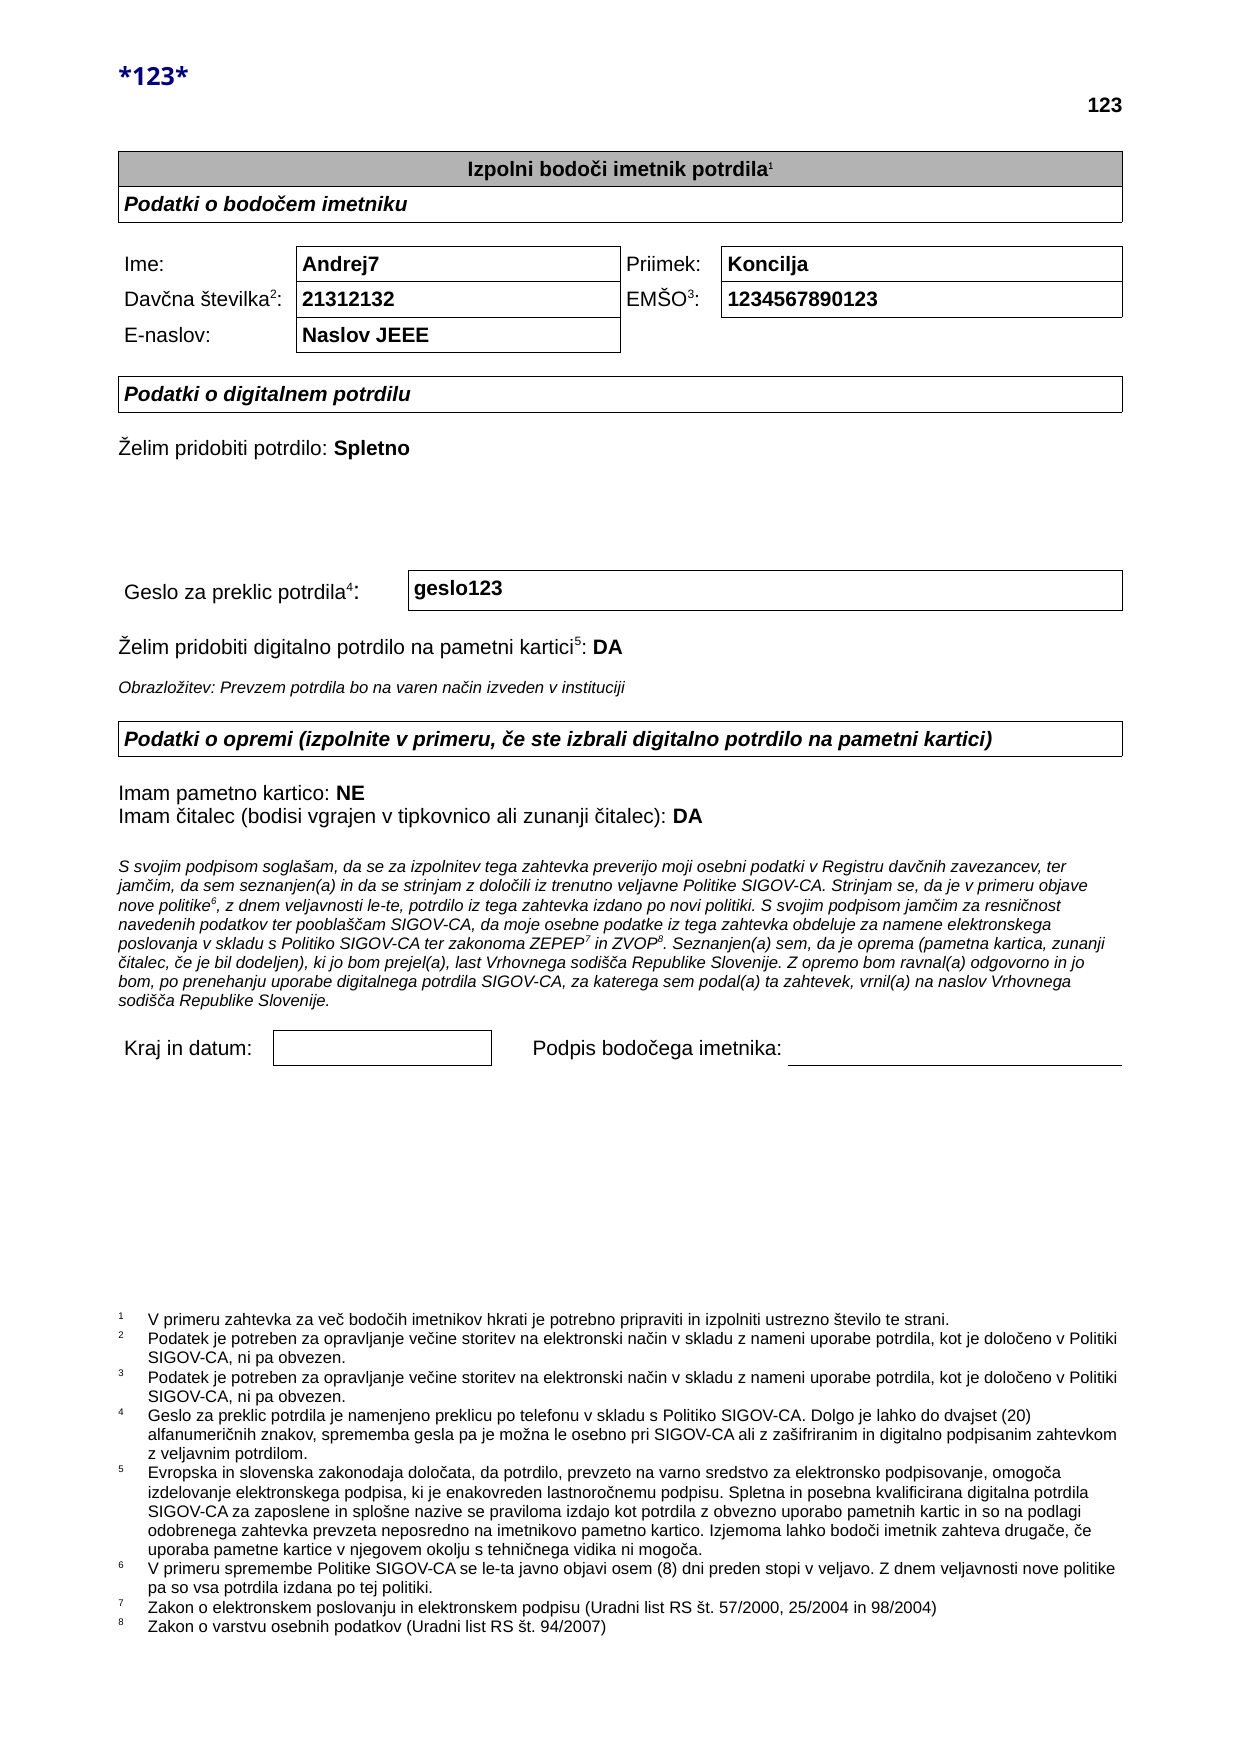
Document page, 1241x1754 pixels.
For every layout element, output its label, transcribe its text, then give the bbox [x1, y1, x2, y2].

table_header Priimek: [621, 246, 721, 281]
table_header Koncilja [722, 247, 1122, 281]
text S svojim podpisom soglašam, da se za izpolnitev tega zahtevka preverijo moji osebni podatki v Registru davčnih zavezancev, ter jamčim, da sem seznanjen(a) in da se strinjam z določili iz trenutno veljavne Politike SIGOV-CA. Strinjam se, da je v primeru objave nove politike, z dnem veljavnosti le-te, potrdilo iz tega zahtevka izdano po novi politiki. S svojim podpisom jamčim za resničnost navedenih podatkov ter pooblaščam SIGOV-CA, da moje osebne podatke iz tega zahtevka obdeluje za namene elektronskega poslovanja v skladu s Politiko SIGOV-CA ter zakonoma ZEPEP in ZVOP. Seznanjen(a) sem, da je oprema (pametna kartica, zunanji čitalec, če je bil dodeljen), ki jo bom prejel(a), last Vrhovnega sodišča Republike Slovenije. Z opremo bom ravnal(a) odgovorno in jo bom, po prenehanju uporabe digitalnega potrdila SIGOV-CA, za katerega sem podal(a) ta zahtevek, vrnil(a) na naslov Vrhovnega sodišča Republike Slovenije. [118, 857, 1122, 1010]
table_cell 1234567890123 [722, 282, 1122, 317]
table_cell [721, 318, 1122, 352]
text Imam čitalec (bodisi vgrajen v tipkovnico ali zunanji čitalec): DA [118, 804, 1122, 828]
table_cell Davčna številka: [118, 281, 296, 317]
text Imam pametno kartico: NE [118, 780, 1122, 804]
table_cell Naslov JEEE [297, 318, 620, 352]
table_header Andrej7 [297, 247, 620, 281]
table_header Podatki o opremi (izpolnite v primeru, če ste izbrali digitalno potrdilo na pametni kartici) [119, 722, 1122, 756]
table_header geslo123 [409, 571, 1122, 610]
text Evropska in slovenska zakonodaja določata, da potrdilo, prevzeto na varno sredstvo za elektronsko podpisovanje, omogoča izdelovanje elektronskega podpisa, ki je enakovreden lastnoročnemu podpisu. Spletna in posebna kvalificirana digitalna potrdila SIGOV-CA za zaposlene in splošne nazive se praviloma izdajo kot potrdila z obvezno uporabo pametnih kartic in so na podlagi odobrenega zahtevka prevzeta neposredno na imetnikovo pametno kartico. Izjemoma lahko bodoči imetnik zahteva drugače, če uporaba pametne kartice v njegovem okolju s tehničnega vidika ni mogoča. [118, 1463, 1122, 1559]
table_header [274, 1031, 491, 1065]
table_header [788, 1030, 1122, 1065]
text Želim pridobiti digitalno potrdilo na pametni kartici: DA [118, 634, 1122, 658]
table_header Podpis bodočega imetnika: [492, 1030, 788, 1065]
table_header Ime: [118, 246, 296, 281]
table_cell [621, 317, 721, 352]
text Zakon o elektronskem poslovanju in elektronskem podpisu (Uradni list RS št. 57/2000, 25/2004 in 98/2004) [118, 1597, 1122, 1617]
table_header Geslo za preklic potrdila: [118, 570, 408, 610]
table_header Podatki o digitalnem potrdilu [119, 377, 1122, 412]
text *123* [118, 59, 1104, 93]
table_cell Podatki o bodočem imetniku [119, 187, 1122, 222]
table_cell E-naslov: [118, 317, 296, 352]
table_header Izpolni bodoči imetnik potrdila [119, 152, 1122, 186]
table_cell 21312132 [297, 282, 620, 317]
text V primeru spremembe Politike SIGOV-CA se le-ta javno objavi osem (8) dni preden stopi v veljavo. Z dnem veljavnosti nove politike pa so vsa potrdila izdana po tej politiki. [118, 1559, 1122, 1597]
text Zakon o varstvu osebnih podatkov (Uradni list RS št. 94/2007) [118, 1617, 1122, 1636]
text 123 [118, 93, 1122, 117]
text Obrazložitev: Prevzem potrdila bo na varen način izveden v instituciji [118, 678, 1122, 697]
table_cell EMŠO: [621, 281, 721, 317]
table_header Kraj in datum: [118, 1030, 273, 1065]
text Želim pridobiti potrdilo: Spletno [118, 436, 1122, 460]
